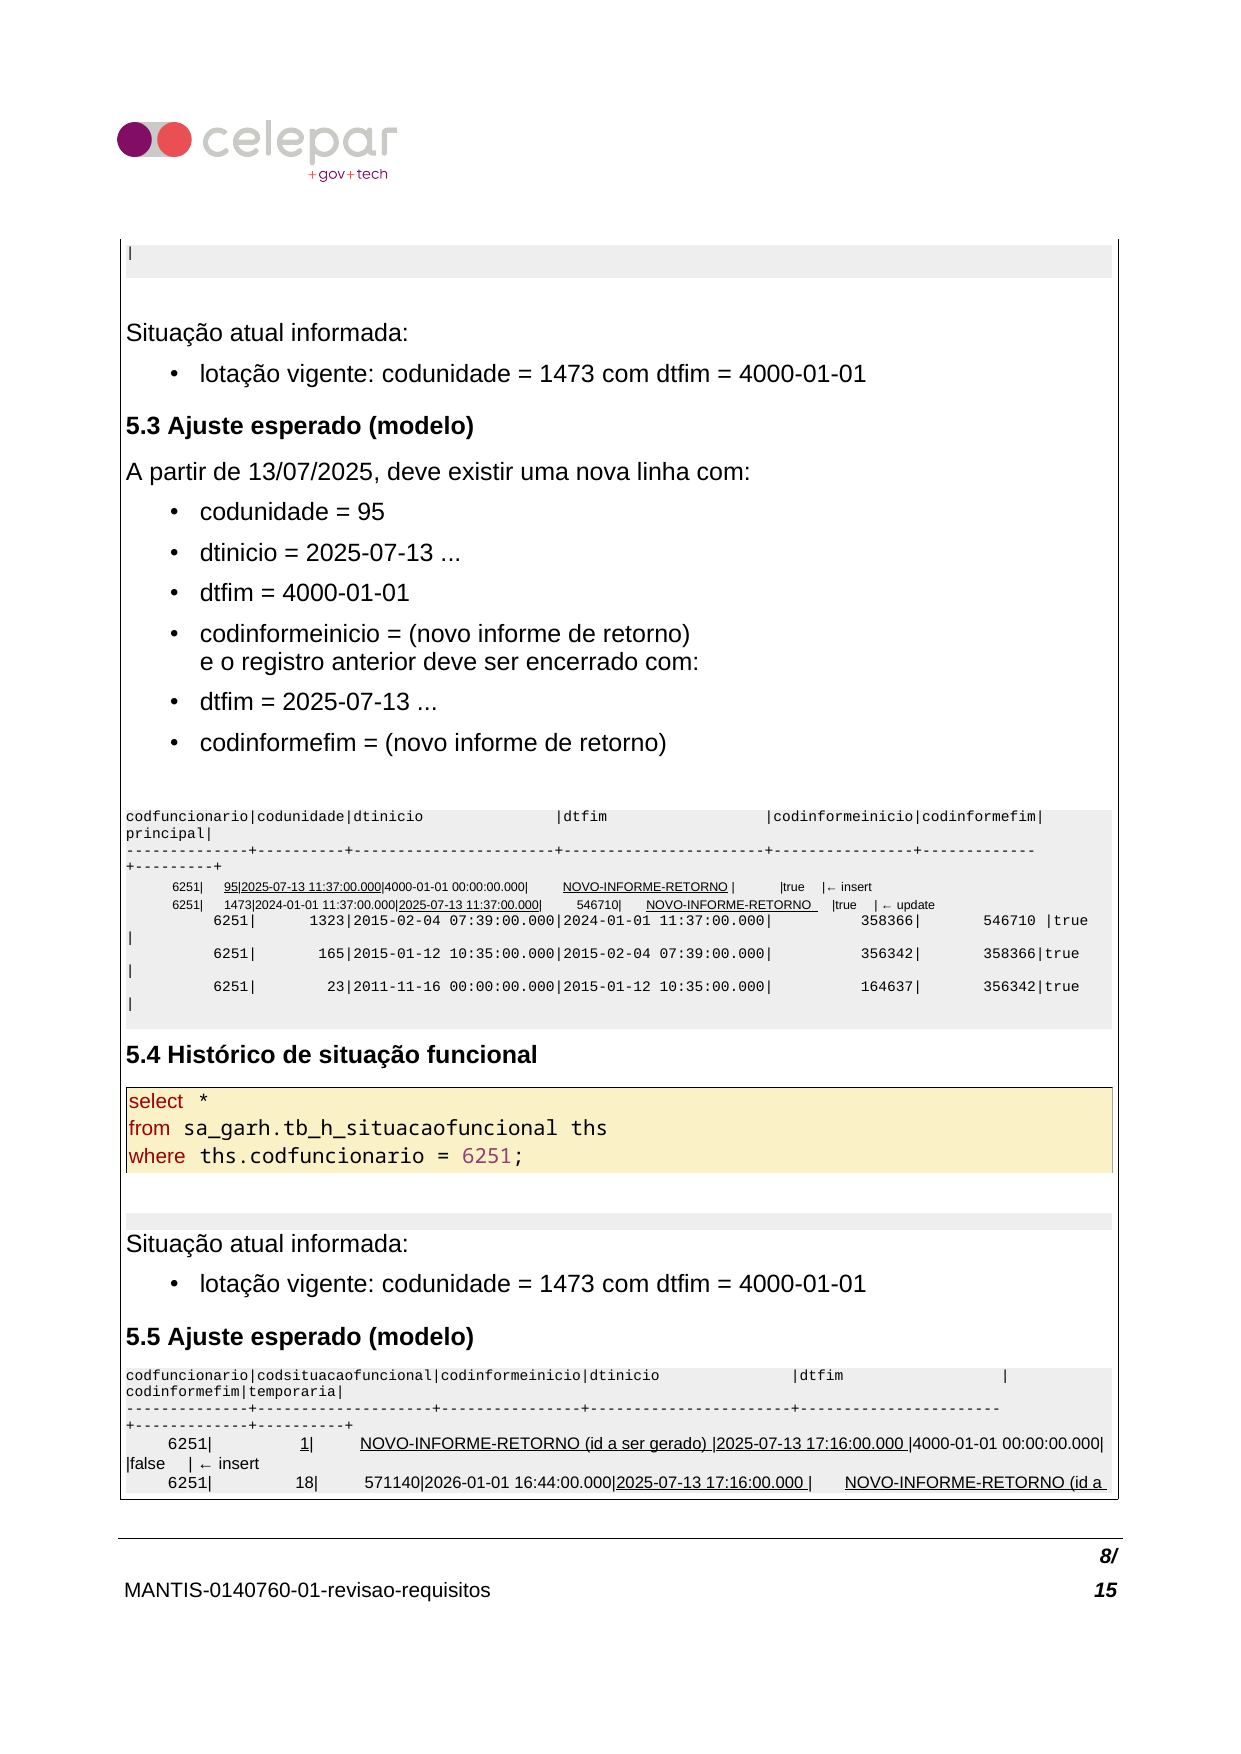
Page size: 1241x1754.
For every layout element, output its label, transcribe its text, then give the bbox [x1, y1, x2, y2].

table_cell | Situação atual informada: lotação vigente: codunidade = 1473 com dtfim = 4000-01-01 5.3 Ajuste esperado (modelo) A partir de 13/07/2025, deve existir uma nova linha com: codunidade = 95 dtinicio = 2025-07-13 ... dtfim = 4000-01-01 codinformeinicio = (novo informe de retorno) e o registro anterior deve ser encerrado com: dtfim = 2025-07-13 ... codinformefim = (novo informe de retorno) codfuncionario|codunidade|dtinicio |dtfim |codinformeinicio|codinformefim|principal| --------------+----------+-----------------------+-----------------------+----------------+-------------+---------+ 6251| 95|2025-07-13 11:37:00.000|4000-01-01 00:00:00.000| NOVO-INFORME-RETORNO | |true |← insert 6251| 1473|2024-01-01 11:37:00.000|2025-07-13 11:37:00.000| 546710| NOVO-INFORME-RETORNO |true | ← update 6251| 1323|2015-02-04 07:39:00.000|2024-01-01 11:37:00.000| 358366| 546710 |true | 6251| 165|2015-01-12 10:35:00.000|2015-02-04 07:39:00.000| 356342| 358366|true | 6251| 23|2011-11-16 00:00:00.000|2015-01-12 10:35:00.000| 164637| 356342|true | 5.4 Histórico de situação funcional select * from sa_garh.tb_h_situacaofuncional ths where ths.codfuncionario = 6251; Situação atual informada: lotação vigente: codunidade = 1473 com dtfim = 4000-01-01 5.5 Ajuste esperado (modelo) codfuncionario|codsituacaofuncional|codinformeinicio|dtinicio |dtfim |codinformefim|temporaria| --------------+--------------------+----------------+-----------------------+-----------------------+-------------+----------+ 6251| 1| NOVO-INFORME-RETORNO (id a ser gerado) |2025-07-13 17:16:00.000 |4000-01-01 00:00:00.000| |false | ← insert 6251| 18| 571140|2026-01-01 16:44:00.000|2025-07-13 17:16:00.000 | NOVO-INFORME-RETORNO (id a [121, 239, 1118, 1499]
picture [117, 120, 398, 182]
